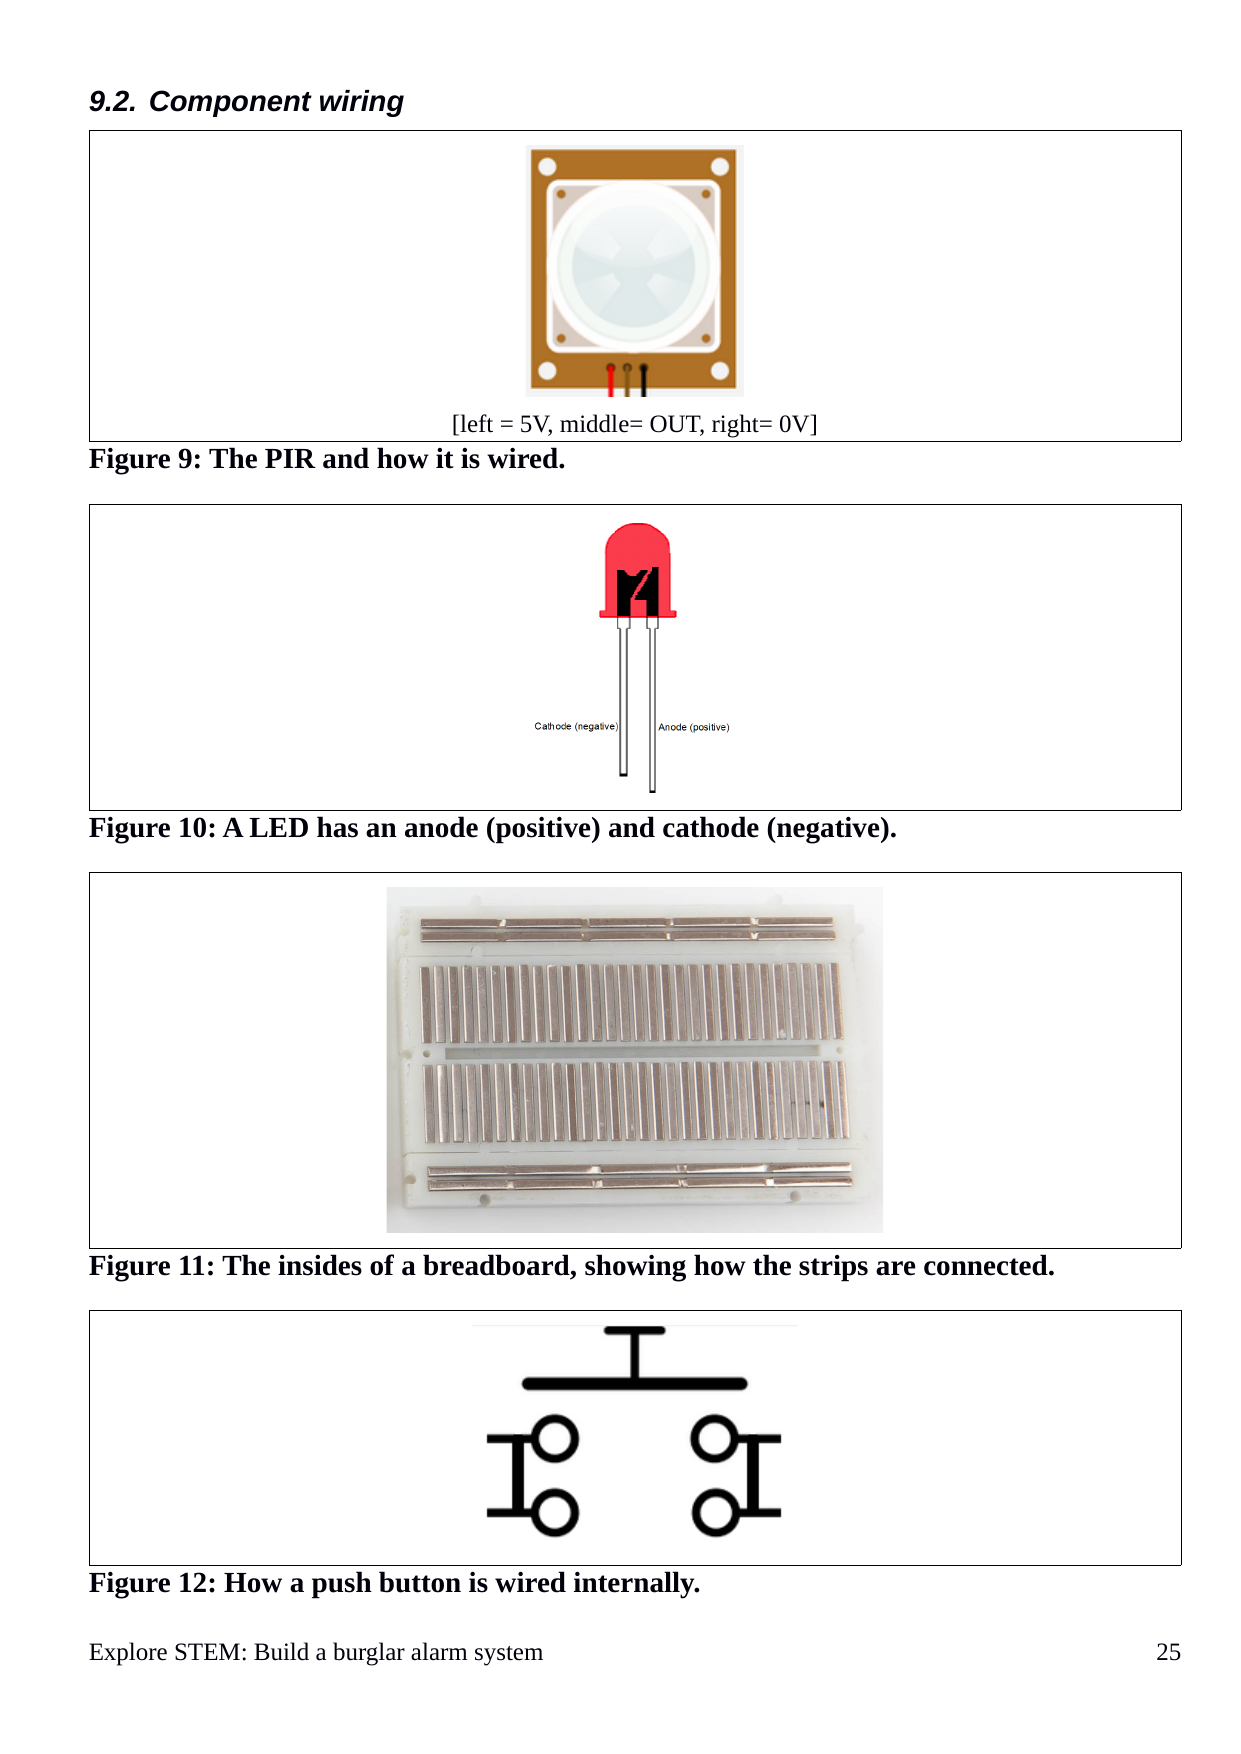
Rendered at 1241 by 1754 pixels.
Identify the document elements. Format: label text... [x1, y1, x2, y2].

picture [386, 887, 884, 1233]
text Figure 12: How a push button is wired internally. [88, 1565, 1181, 1598]
subtitle Component wiring [88, 84, 1181, 118]
text [left = 5V, middle= OUT, right= 0V] [90, 406, 1181, 441]
picture [525, 145, 745, 397]
text Figure 10: A LED has an anode (positive) and cathode (negative). [88, 810, 1181, 843]
text Figure 11: The insides of a breadboard, showing how the strips are connected. [88, 1248, 1181, 1281]
picture [471, 1325, 799, 1550]
picture [531, 519, 739, 795]
text Figure 9: The PIR and how it is wired. [88, 441, 1181, 475]
